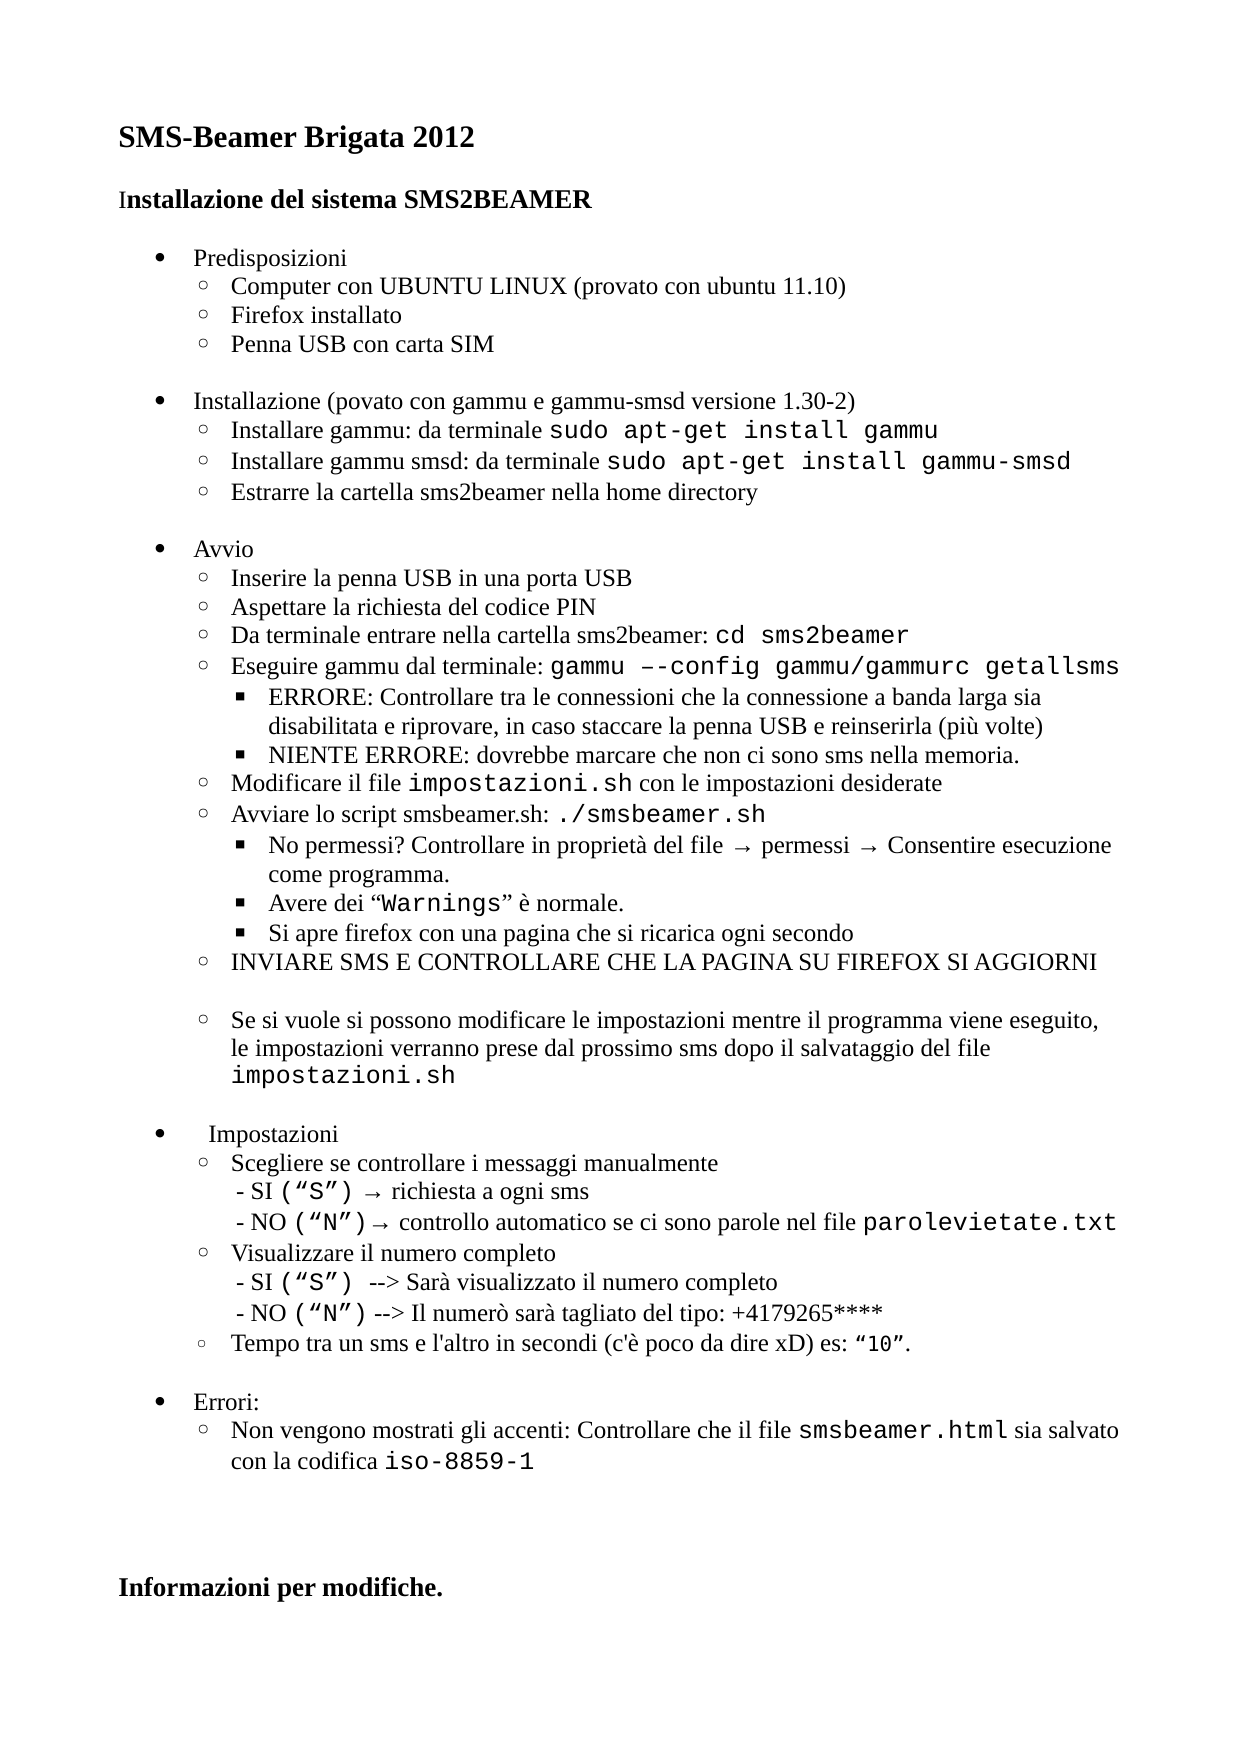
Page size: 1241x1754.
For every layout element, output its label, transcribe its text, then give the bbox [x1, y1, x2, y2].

list Modificare il file impostazioni.sh con le impostazioni desiderate [193, 768, 1122, 799]
text - NO (“N”)→ controllo automatico se ci sono parole nel file parolevietate.txt [118, 1207, 1122, 1238]
list Avvio [156, 534, 1122, 563]
list Avviare lo script smsbeamer.sh: ./smsbeamer.sh [193, 799, 1122, 830]
list Errori: [156, 1387, 1122, 1416]
list Firefox installato [193, 300, 1122, 329]
list Se si vuole si possono modificare le impostazioni mentre il programma viene eseguito, le impostazioni verranno prese dal prossimo sms dopo il salvataggio del file impostazioni.sh [193, 1005, 1122, 1091]
list Installare gammu smsd: da terminale sudo apt-get install gammu-smsd [193, 446, 1122, 477]
list Non vengono mostrati gli accenti: Controllare che il file smsbeamer.html sia salvato con la codifica iso-8859-1 [193, 1416, 1122, 1477]
list NIENTE ERRORE: dovrebbe marcare che non ci sono sms nella memoria. [231, 740, 1122, 768]
list Impostazioni [156, 1119, 1122, 1148]
text Installazione del sistema SMS2BEAMER [118, 183, 1122, 214]
list Scegliere se controllare i messaggi manualmente [193, 1148, 1122, 1176]
list Da terminale entrare nella cartella sms2beamer: cd sms2beamer [193, 621, 1122, 651]
list Eseguire gammu dal terminale: gammu –-config gammu/gammurc getallsms [193, 651, 1122, 682]
list Aspettare la richiesta del codice PIN [193, 592, 1122, 621]
text Informazioni per modifiche. [118, 1571, 1122, 1602]
list Computer con UBUNTU LINUX (provato con ubuntu 11.10) [193, 271, 1122, 300]
list INVIARE SMS E CONTROLLARE CHE LA PAGINA SU FIREFOX SI AGGIORNI [193, 947, 1122, 976]
list Predisposizioni [156, 243, 1122, 271]
list Si apre firefox con una pagina che si ricarica ogni secondo [231, 918, 1122, 947]
list Visualizzare il numero completo [193, 1238, 1122, 1267]
list Estrarre la cartella sms2beamer nella home directory [193, 477, 1122, 506]
list Tempo tra un sms e l'altro in secondi (c'è poco da dire xD) es: “10”. [193, 1328, 1122, 1357]
list No permessi? Controllare in proprietà del file → permessi → Consentire esecuzione come programma. [231, 830, 1122, 888]
list Avere dei “Warnings” è normale. [231, 888, 1122, 918]
list ERRORE: Controllare tra le connessioni che la connessione a banda larga sia disabilitata e riprovare, in caso staccare la penna USB e reinserirla (più volte) [231, 682, 1122, 740]
text SMS-Beamer Brigata 2012 [118, 118, 1122, 154]
list Inserire la penna USB in una porta USB [193, 563, 1122, 592]
list Installazione (povato con gammu e gammu-smsd versione 1.30-2) [156, 386, 1122, 415]
text - SI (“S”) → richiesta a ogni sms [118, 1176, 1122, 1207]
text - SI (“S”) --> Sarà visualizzato il numero completo [118, 1267, 1122, 1298]
text - NO (“N”) --> Il numerò sarà tagliato del tipo: +4179265**** [118, 1298, 1122, 1328]
list Installare gammu: da terminale sudo apt-get install gammu [193, 415, 1122, 446]
list Penna USB con carta SIM [193, 329, 1122, 358]
